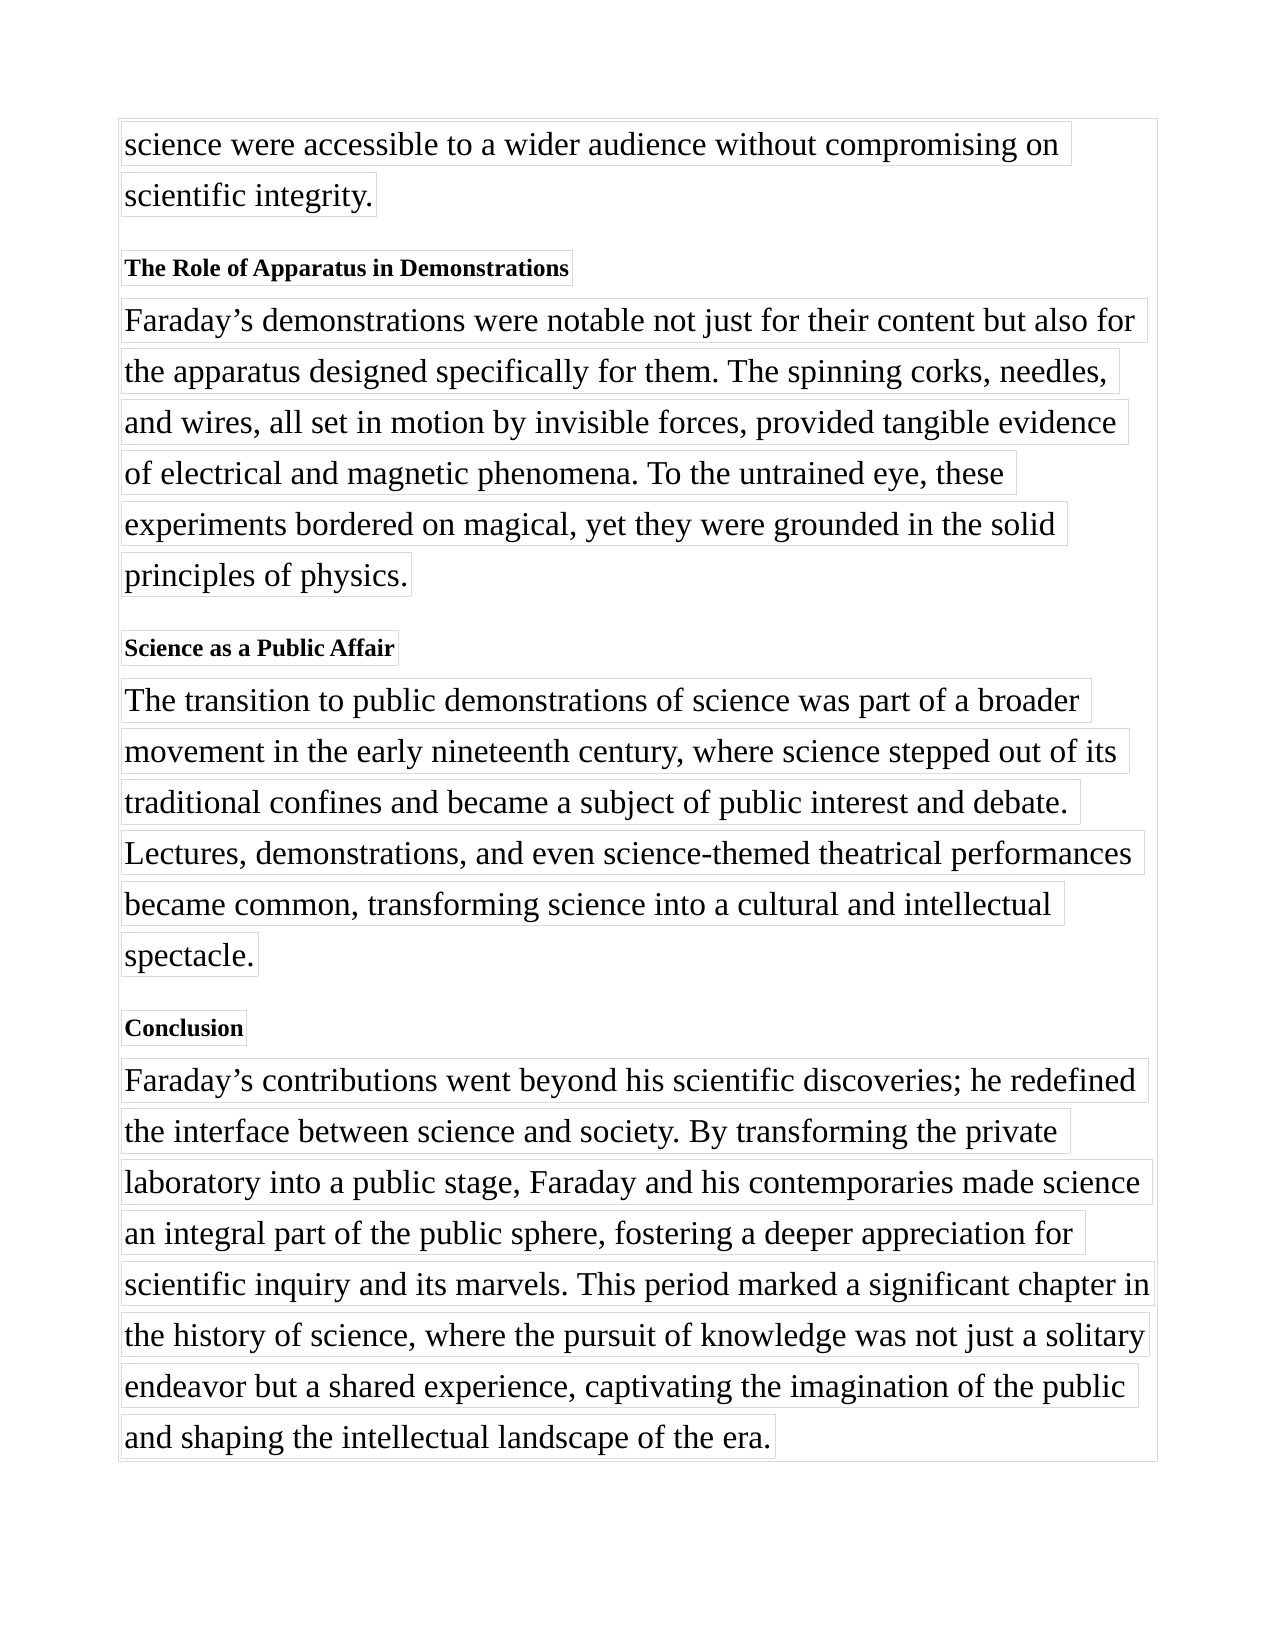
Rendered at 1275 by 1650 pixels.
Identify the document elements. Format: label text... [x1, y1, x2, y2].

subtitle The Role of Apparatus in Demonstrations [119, 247, 1157, 285]
text Faraday’s contributions went beyond his scientific discoveries; he redefined the interface between science and society. By transforming the private laboratory into a public stage, Faraday and his contemporaries made science an integral part of the public sphere, fostering a deeper appreciation for scientific inquiry and its marvels. This period marked a significant chapter in the history of science, where the pursuit of knowledge was not just a solitary endeavor but a shared experience, captivating the imagination of the public and shaping the intellectual landscape of the era. [119, 1054, 1157, 1461]
text Faraday’s demonstrations were notable not just for their content but also for the apparatus designed specifically for them. The spinning corks, needles, and wires, all set in motion by invisible forces, provided tangible evidence of electrical and magnetic phenomena. To the untrained eye, these experiments bordered on magical, yet they were grounded in the solid principles of physics. [119, 294, 1157, 596]
subtitle Science as a Public Affair [119, 627, 1157, 665]
text The transition to public demonstrations of science was part of a broader movement in the early nineteenth century, where science stepped out of its traditional confines and became a subject of public interest and debate. Lectures, demonstrations, and even science-themed theatrical performances became common, transforming science into a cultural and intellectual spectacle. [119, 674, 1157, 976]
text science were accessible to a wider audience without compromising on scientific integrity. [119, 119, 1157, 216]
subtitle Conclusion [119, 1007, 1157, 1045]
